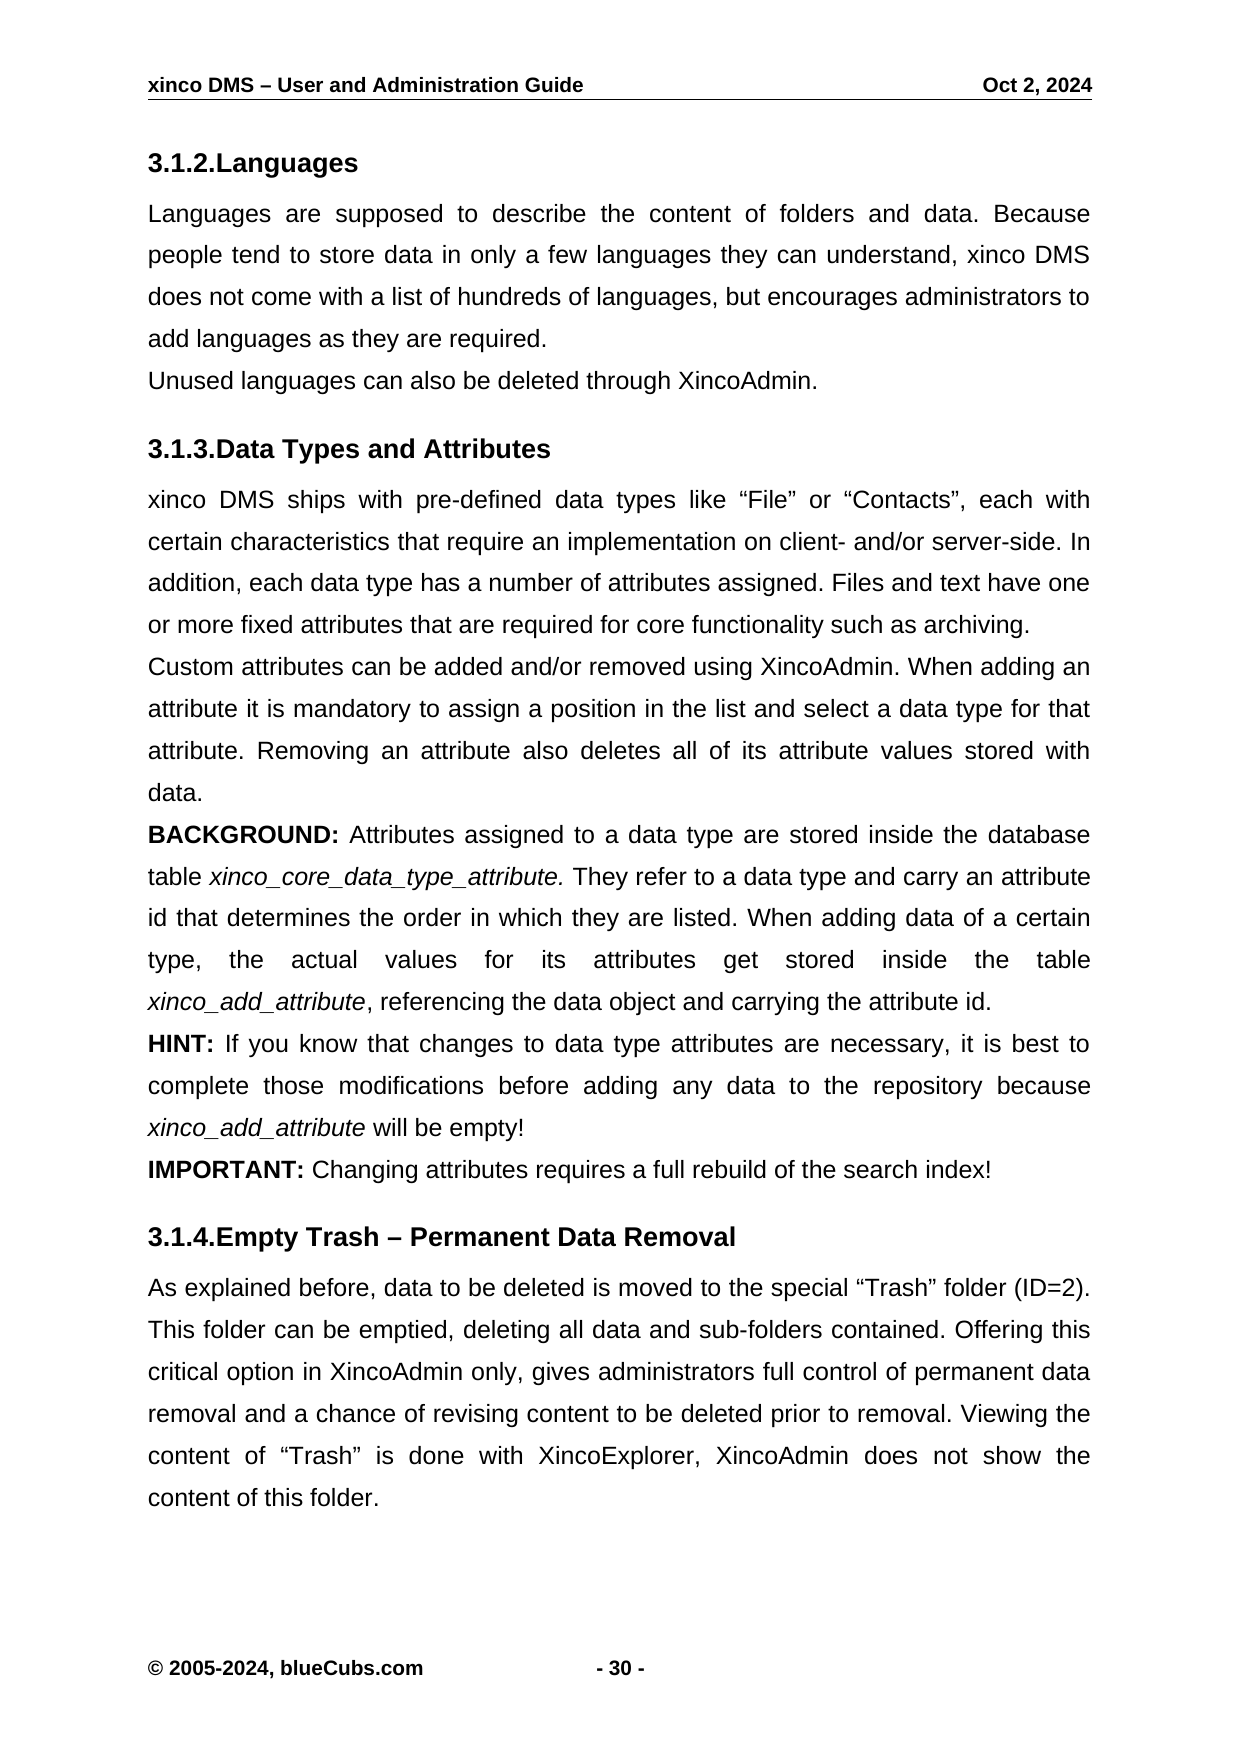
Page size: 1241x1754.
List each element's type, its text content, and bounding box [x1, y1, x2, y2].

text As explained before, data to be deleted is moved to the special “Trash” folder (ID=2). This folder can be emptied, deleting all data and sub-folders contained. Offering this critical option in XincoAdmin only, gives administrators full control of permanent data removal and a chance of revising content to be deleted prior to removal. Viewing the content of “Trash” is done with XincoExplorer, XincoAdmin does not show the content of this folder. [148, 1274, 1092, 1511]
text Custom attributes can be added and/or removed using XincoAdmin. When adding an attribute it is mandatory to assign a position in the list and select a data type for that attribute. Removing an attribute also deletes all of its attribute values stored with data. [148, 653, 1092, 806]
text HINT: If you know that changes to data type attributes are necessary, it is best to complete those modifications before adding any data to the repository because xinco_add_attribute will be empty! [148, 1030, 1092, 1141]
text IMPORTANT: Changing attributes requires a full rebuild of the search index! [148, 1155, 1092, 1183]
text Languages are supposed to describe the content of folders and data. Because people tend to store data in only a few languages they can understand, xinco DMS does not come with a list of hundreds of languages, but encourages administrators to add languages as they are required. [148, 199, 1092, 353]
text Unused languages can also be deleted through XincoAdmin. [148, 367, 1092, 395]
text BACKGROUND: Attributes assigned to a data type are stored inside the database table xinco_core_data_type_attribute. They refer to a data type and carry an attribute id that determines the order in which they are listed. When adding data of a certain type, the actual values for its attributes get stored inside the table xinco_add_attribute, referencing the data object and carrying the attribute id. [148, 820, 1092, 1016]
subtitle Empty Trash – Permanent Data Removal [148, 1222, 1092, 1253]
text xinco DMS ships with pre-defined data types like “File” or “Contacts”, each with certain characteristics that require an implementation on client- and/or server-side. In addition, each data type has a number of attributes assigned. Files and text have one or more fixed attributes that are required for core functionality such as archiving. [148, 485, 1092, 639]
subtitle Languages [148, 148, 1092, 178]
subtitle Data Types and Attributes [148, 434, 1092, 464]
